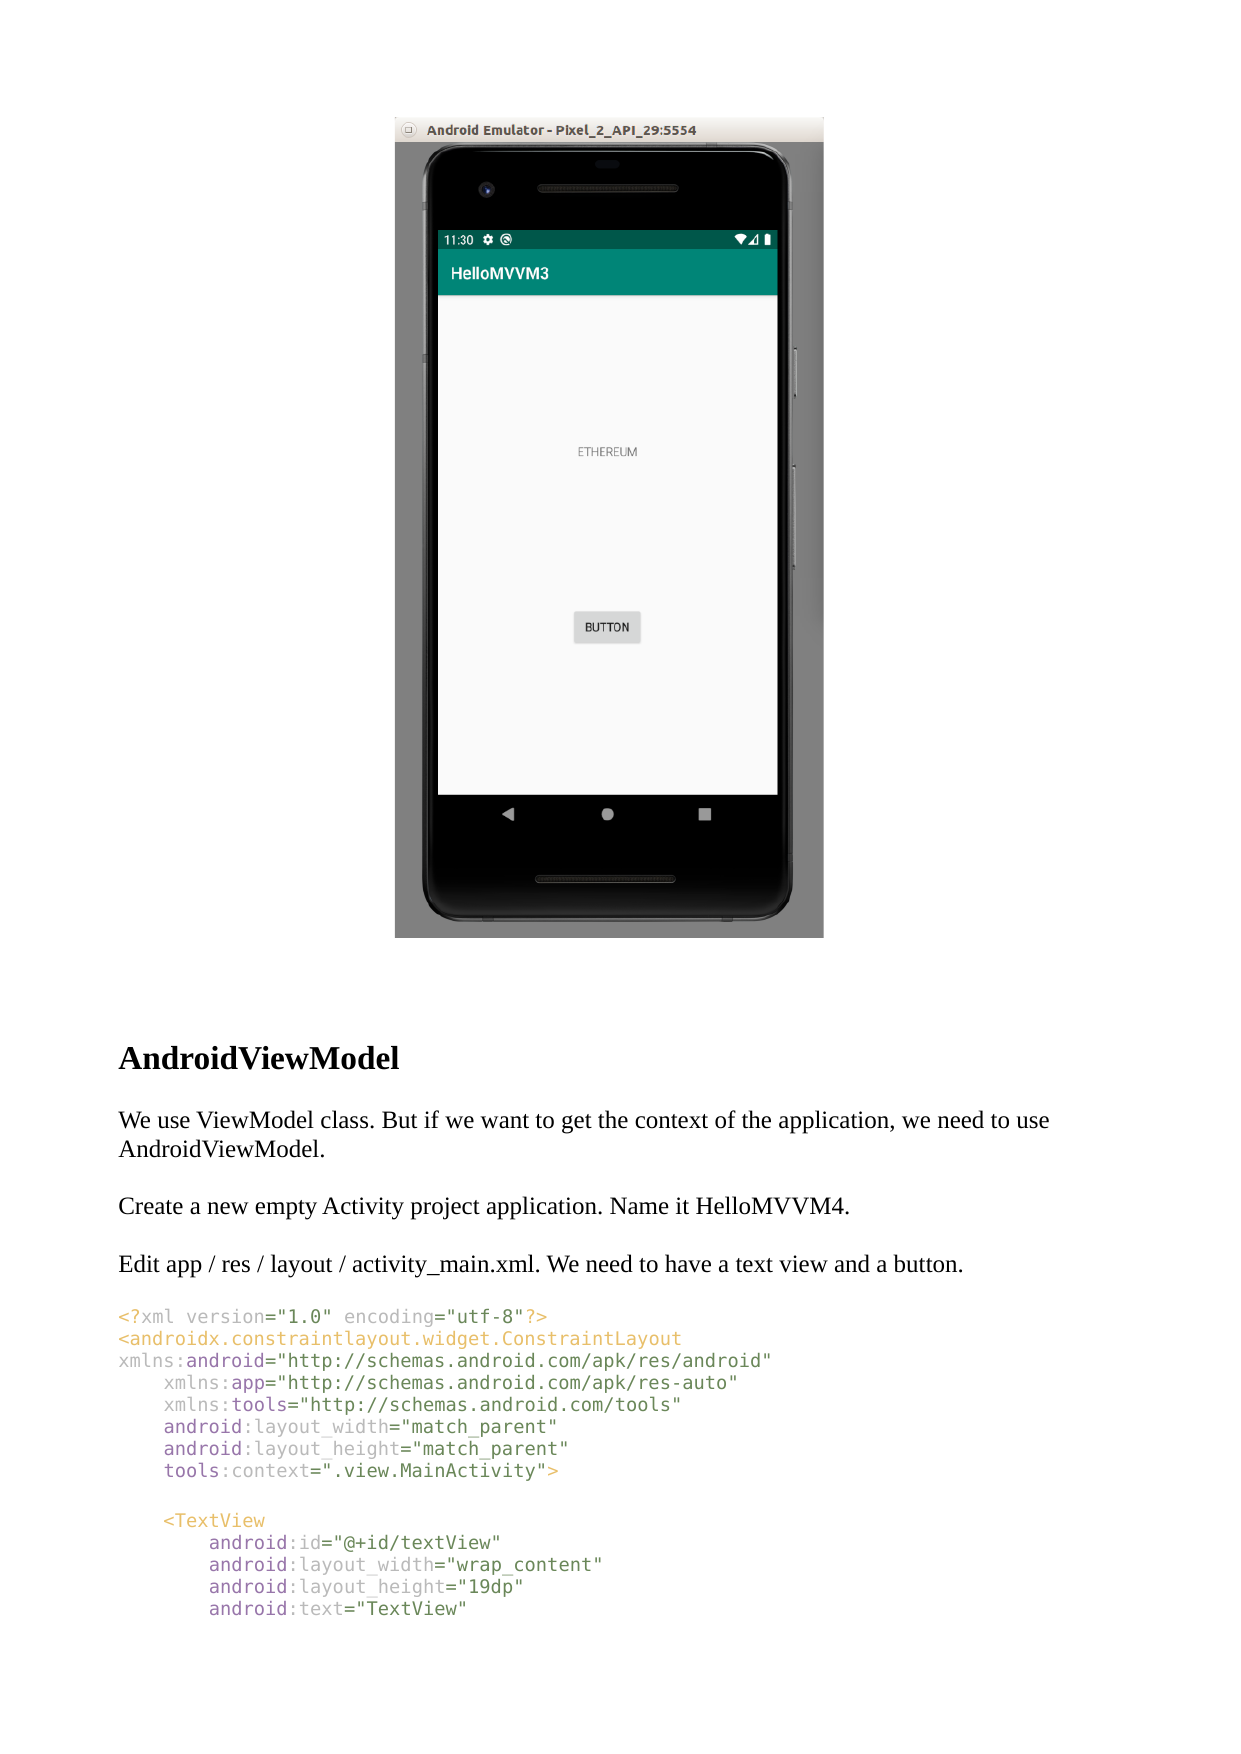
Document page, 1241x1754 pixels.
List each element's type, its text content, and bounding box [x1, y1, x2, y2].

text Edit app / res / layout / activity_main.xml. We need to have a text view and a button. [118, 1249, 1122, 1278]
text We use ViewModel class. But if we want to get the context of the application, we need to use AndroidViewModel. [118, 1105, 1122, 1163]
picture [394, 117, 824, 938]
text AndroidViewModel [118, 1038, 1122, 1076]
text <?xml version="1.0" encoding="utf-8"?> <androidx.constraintlayout.widget.ConstraintLayout xmlns:android="http://schemas.android.com/apk/res/android" xmlns:app="http://schemas.android.com/apk/res-auto" xmlns:tools="http://schemas.android.com/tools" android:layout_width="match_parent" android:layout_height="match_parent" tools:context=".view.MainActivity"> <TextView android:id="@+id/textView" android:layout_width="wrap_content" android:layout_height="19dp" android:text="TextView" [118, 1306, 1122, 1619]
text Create a new empty Activity project application. Name it HelloMVVM4. [118, 1191, 1122, 1220]
